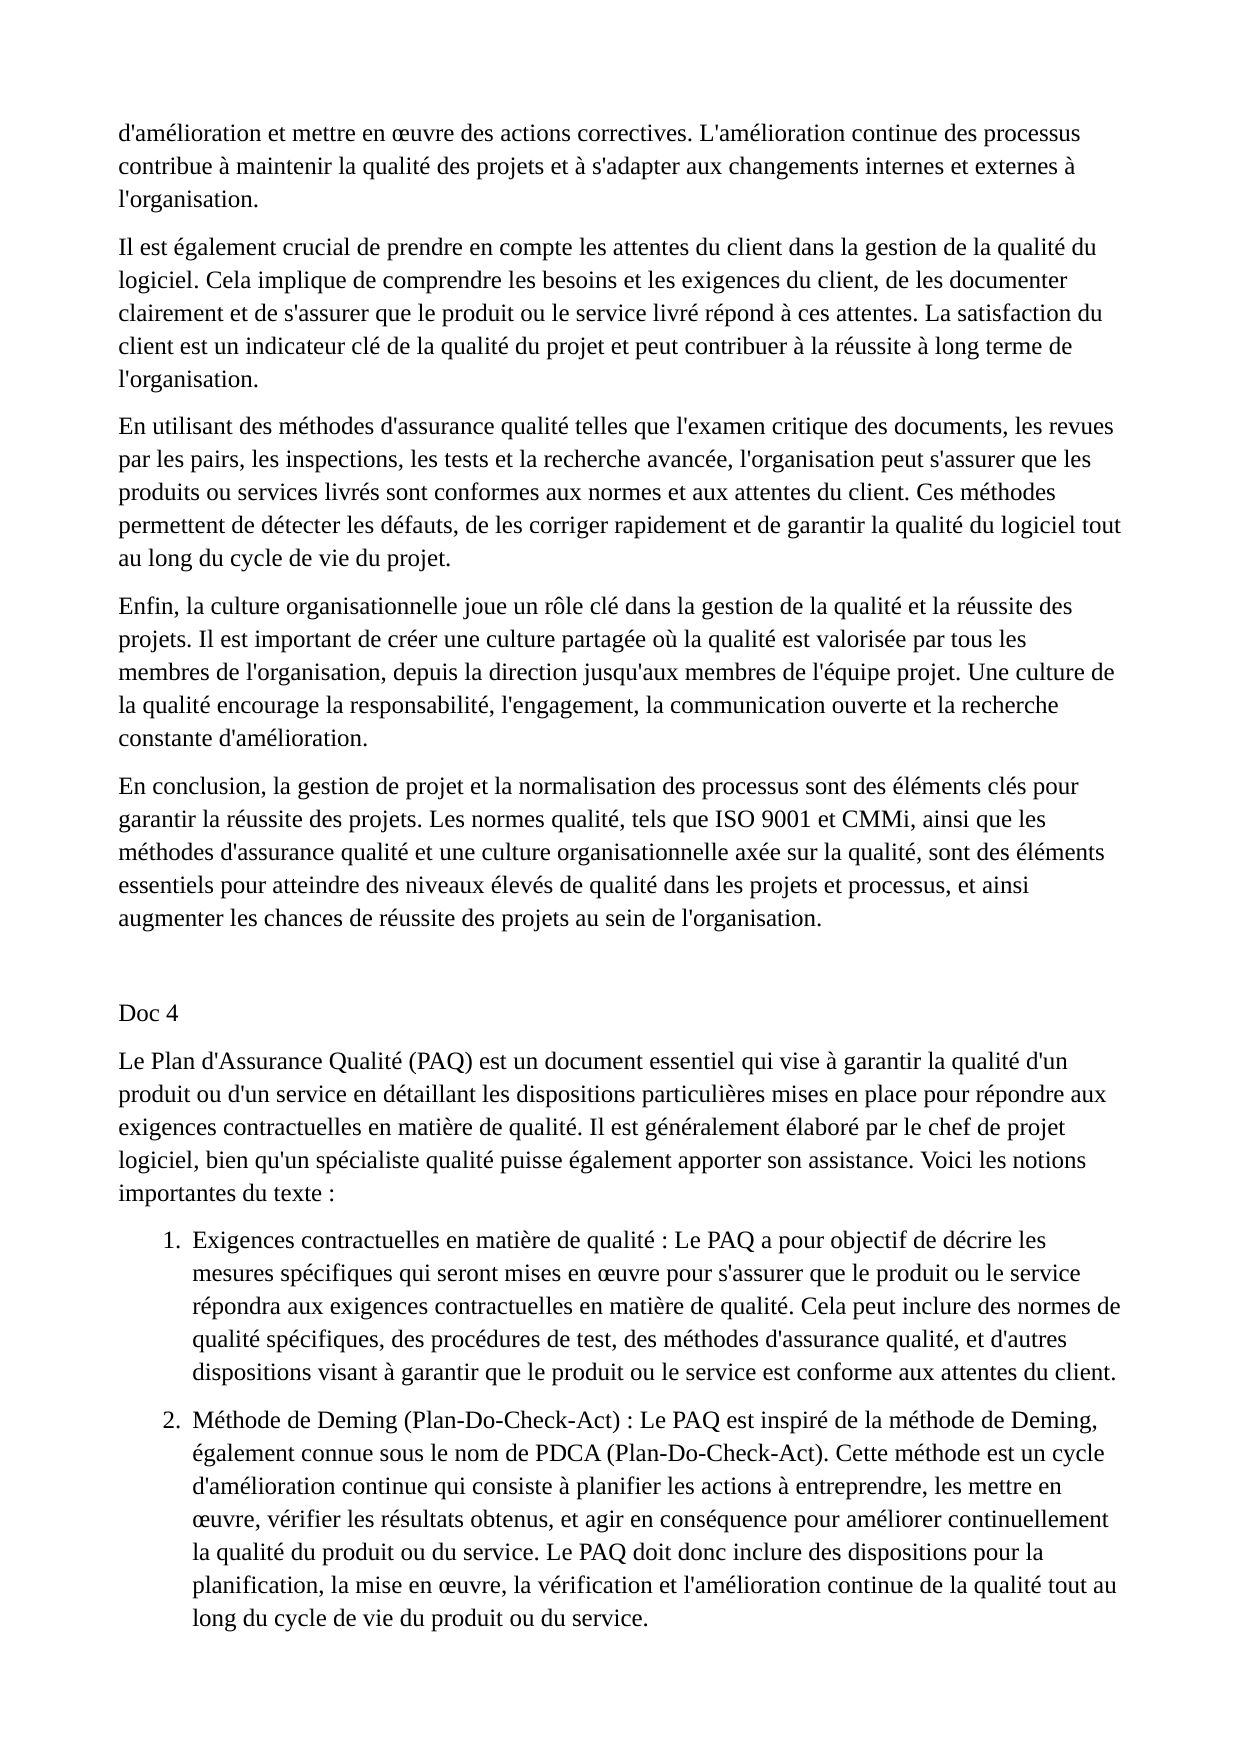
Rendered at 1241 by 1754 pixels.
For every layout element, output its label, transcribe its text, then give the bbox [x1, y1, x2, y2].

list Exigences contractuelles en matière de qualité : Le PAQ a pour objectif de décrire les mesures spécifiques qui seront mises en œuvre pour s'assurer que le produit ou le service répondra aux exigences contractuelles en matière de qualité. Cela peut inclure des normes de qualité spécifiques, des procédures de test, des méthodes d'assurance qualité, et d'autres dispositions visant à garantir que le produit ou le service est conforme aux attentes du client. [162, 1225, 1122, 1386]
text En utilisant des méthodes d'assurance qualité telles que l'examen critique des documents, les revues par les pairs, les inspections, les tests et la recherche avancée, l'organisation peut s'assurer que les produits ou services livrés sont conformes aux normes et aux attentes du client. Ces méthodes permettent de détecter les défauts, de les corriger rapidement et de garantir la qualité du logiciel tout au long du cycle de vie du projet. [118, 411, 1122, 572]
text Enfin, la culture organisationnelle joue un rôle clé dans la gestion de la qualité et la réussite des projets. Il est important de créer une culture partagée où la qualité est valorisée par tous les membres de l'organisation, depuis la direction jusqu'aux membres de l'équipe projet. Une culture de la qualité encourage la responsabilité, l'engagement, la communication ouverte et la recherche constante d'amélioration. [118, 591, 1122, 752]
text En conclusion, la gestion de projet et la normalisation des processus sont des éléments clés pour garantir la réussite des projets. Les normes qualité, tels que ISO 9001 et CMMi, ainsi que les méthodes d'assurance qualité et une culture organisationnelle axée sur la qualité, sont des éléments essentiels pour atteindre des niveaux élevés de qualité dans les projets et processus, et ainsi augmenter les chances de réussite des projets au sein de l'organisation. [118, 771, 1122, 932]
list Méthode de Deming (Plan-Do-Check-Act) : Le PAQ est inspiré de la méthode de Deming, également connue sous le nom de PDCA (Plan-Do-Check-Act). Cette méthode est un cycle d'amélioration continue qui consiste à planifier les actions à entreprendre, les mettre en œuvre, vérifier les résultats obtenus, et agir en conséquence pour améliorer continuellement la qualité du produit ou du service. Le PAQ doit donc inclure des dispositions pour la planification, la mise en œuvre, la vérification et l'amélioration continue de la qualité tout au long du cycle de vie du produit ou du service. [162, 1405, 1122, 1632]
text d'amélioration et mettre en œuvre des actions correctives. L'amélioration continue des processus contribue à maintenir la qualité des projets et à s'adapter aux changements internes et externes à l'organisation. [118, 118, 1122, 213]
text Doc 4 [118, 998, 1122, 1027]
text Le Plan d'Assurance Qualité (PAQ) est un document essentiel qui vise à garantir la qualité d'un produit ou d'un service en détaillant les dispositions particulières mises en place pour répondre aux exigences contractuelles en matière de qualité. Il est généralement élaboré par le chef de projet logiciel, bien qu'un spécialiste qualité puisse également apporter son assistance. Voici les notions importantes du texte : [118, 1046, 1122, 1207]
text Il est également crucial de prendre en compte les attentes du client dans la gestion de la qualité du logiciel. Cela implique de comprendre les besoins et les exigences du client, de les documenter clairement et de s'assurer que le produit ou le service livré répond à ces attentes. La satisfaction du client est un indicateur clé de la qualité du projet et peut contribuer à la réussite à long terme de l'organisation. [118, 232, 1122, 393]
